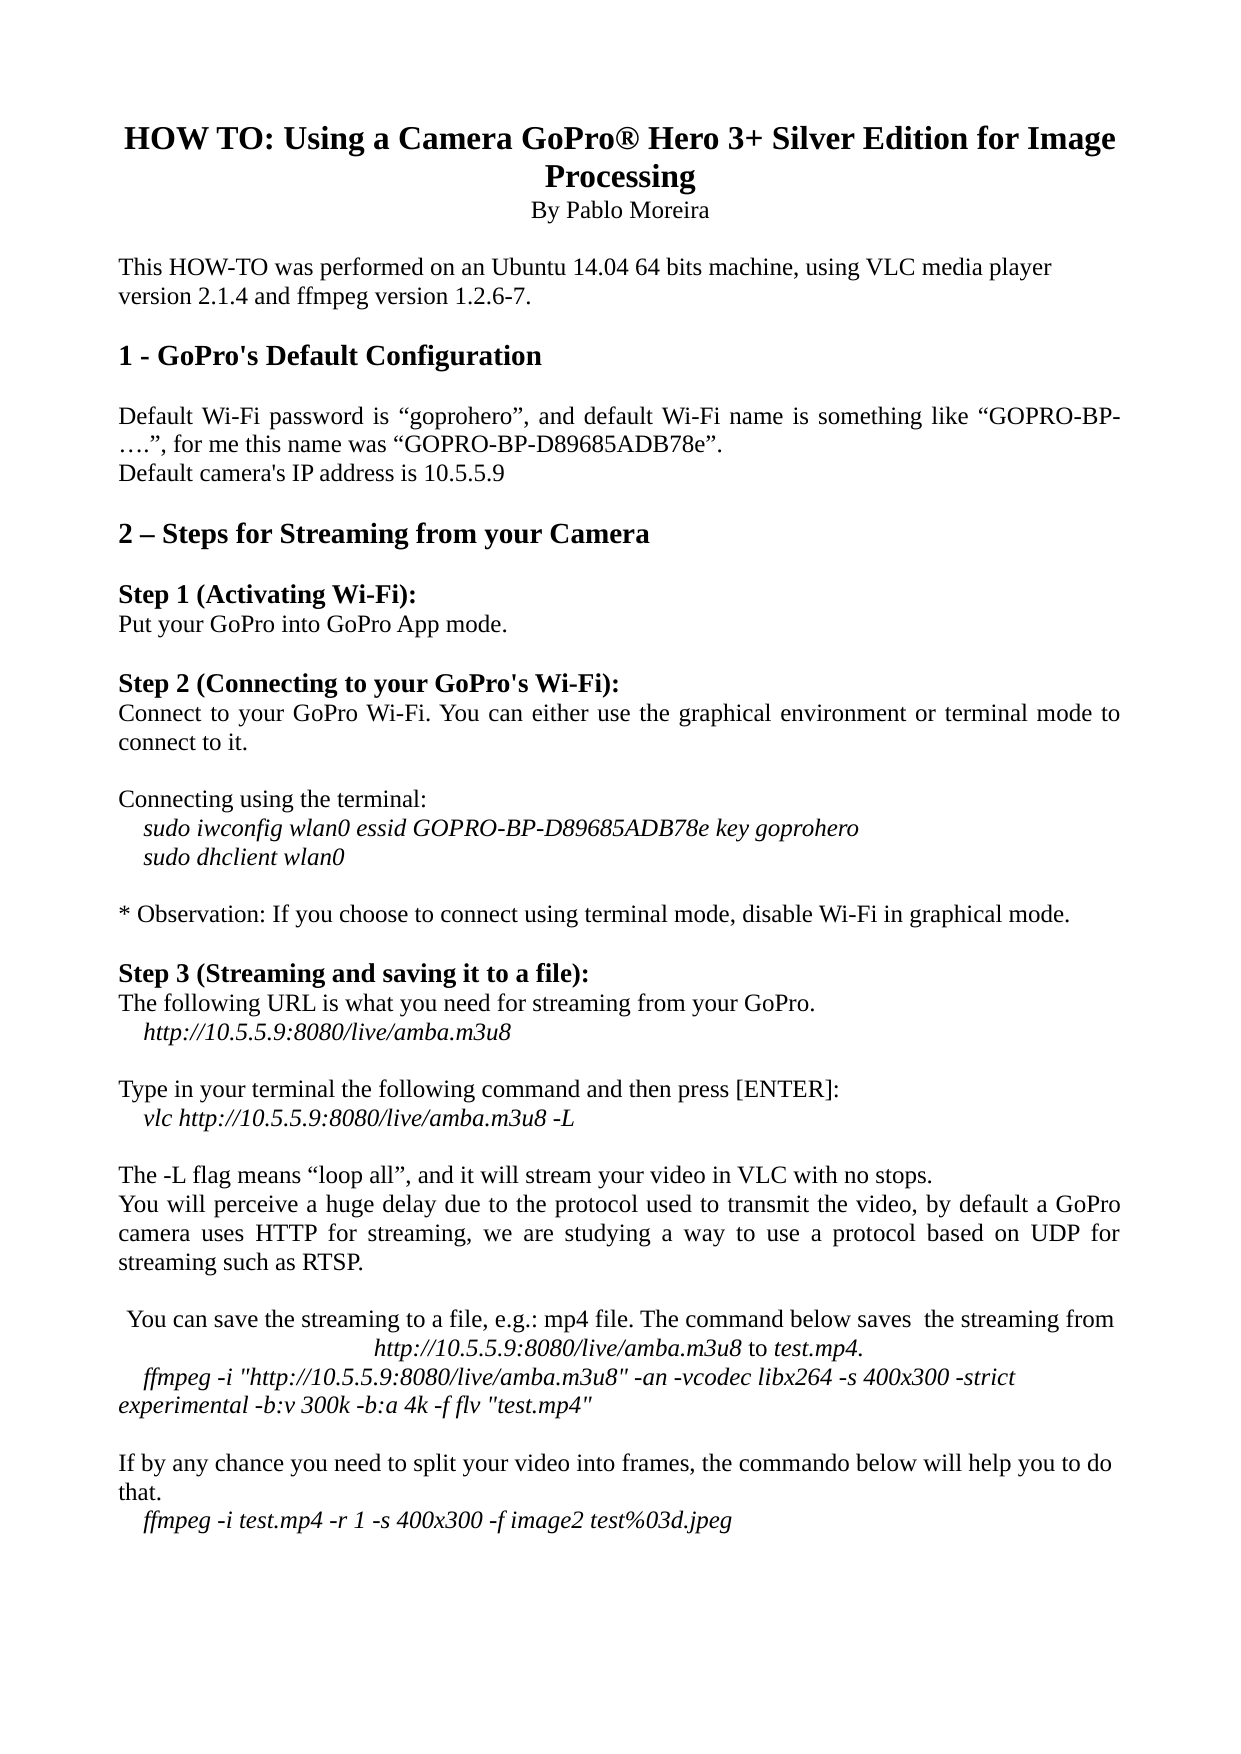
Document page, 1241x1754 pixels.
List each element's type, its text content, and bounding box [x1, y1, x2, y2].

text Connect to your GoPro Wi-Fi. You can either use the graphical environment or terminal mode to connect to it. [118, 698, 1122, 755]
text You can save the streaming to a file, e.g.: mp4 file. The command below saves the streaming from http://10.5.5.9:8080/live/amba.m3u8 to test.mp4. [118, 1304, 1122, 1362]
text The -L flag means “loop all”, and it will stream your video in VLC with no stops. [118, 1160, 1122, 1189]
text Default camera's IP address is 10.5.5.9 [118, 458, 1122, 487]
text http://10.5.5.9:8080/live/amba.m3u8 [118, 1017, 1122, 1045]
text The following URL is what you need for streaming from your GoPro. [118, 988, 1122, 1017]
text 1 - GoPro's Default Configuration [118, 338, 1122, 372]
text sudo iwconfig wlan0 essid GOPRO-BP-D89685ADB78e key goprohero [118, 813, 1122, 842]
text 2 – Steps for Streaming from your Camera [118, 516, 1122, 549]
text Step 2 (Connecting to your GoPro's Wi-Fi): [118, 667, 1122, 698]
text ffmpeg -i test.mp4 -r 1 -s 400x300 -f image2 test%03d.jpeg [118, 1505, 1122, 1534]
text Step 3 (Streaming and saving it to a file): [118, 957, 1122, 988]
text Default Wi-Fi password is “goprohero”, and default Wi-Fi name is something like “GOPRO-BP-….”, for me this name was “GOPRO-BP-D89685ADB78e”. [118, 401, 1122, 458]
text vlc http://10.5.5.9:8080/live/amba.m3u8 -L [118, 1103, 1122, 1132]
text Connecting using the terminal: [118, 784, 1122, 813]
text You will perceive a huge delay due to the protocol used to transmit the video, by default a GoPro camera uses HTTP for streaming, we are studying a way to use a protocol based on UDP for streaming such as RTSP. [118, 1189, 1122, 1275]
text Put your GoPro into GoPro App mode. [118, 609, 1122, 638]
text Type in your terminal the following command and then press [ENTER]: [118, 1074, 1122, 1103]
text * Observation: If you choose to connect using terminal mode, disable Wi-Fi in graphical mode. [118, 899, 1122, 928]
text ffmpeg -i "http://10.5.5.9:8080/live/amba.m3u8" -an -vcodec libx264 -s 400x300 -strict experimental -b:v 300k -b:a 4k -f flv "test.mp4" [118, 1362, 1122, 1419]
text HOW TO: Using a Camera GoPro® Hero 3+ Silver Edition for Image Processing [118, 118, 1122, 195]
text sudo dhclient wlan0 [118, 842, 1122, 870]
text By Pablo Moreira [118, 195, 1122, 223]
text If by any chance you need to split your video into frames, the commando below will help you to do that. [118, 1448, 1122, 1505]
text This HOW-TO was performed on an Ubuntu 14.04 64 bits machine, using VLC media player version 2.1.4 and ffmpeg version 1.2.6-7. [118, 252, 1122, 310]
text Step 1 (Activating Wi-Fi): [118, 578, 1122, 609]
